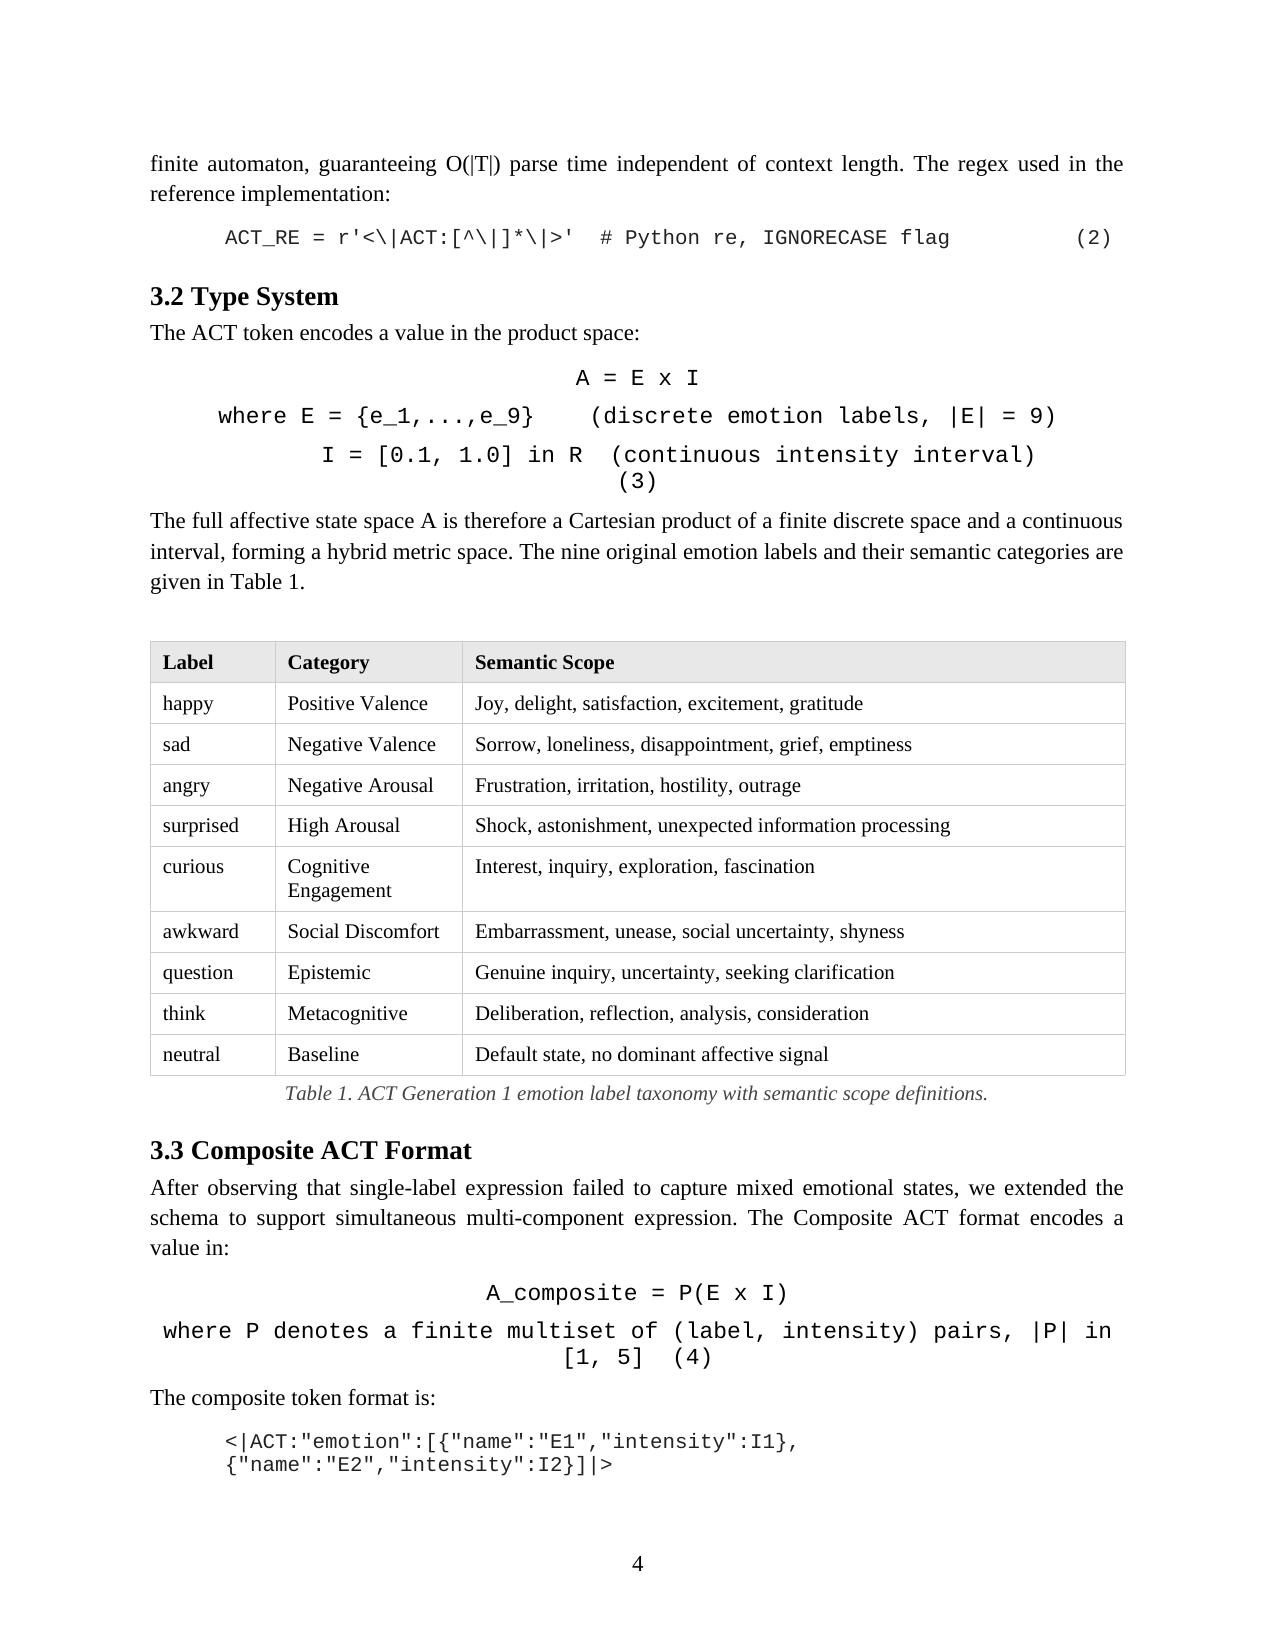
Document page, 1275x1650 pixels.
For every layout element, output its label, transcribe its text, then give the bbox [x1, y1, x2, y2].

table_cell sad [151, 724, 275, 764]
text Table 1. ACT Generation 1 emotion label taxonomy with semantic scope definitions. [150, 1081, 1125, 1105]
table_header Semantic Scope [463, 642, 1125, 682]
table_cell Negative Arousal [276, 765, 462, 805]
table_cell Cognitive Engagement [276, 847, 462, 911]
table_cell awkward [151, 912, 275, 952]
table_cell neutral [151, 1035, 275, 1074]
table_cell Joy, delight, satisfaction, excitement, gratitude [463, 683, 1125, 723]
table_cell Baseline [276, 1035, 462, 1074]
table_cell Deliberation, reflection, analysis, consideration [463, 994, 1125, 1034]
table_cell Negative Valence [276, 724, 462, 764]
table_cell Social Discomfort [276, 912, 462, 952]
table_cell think [151, 994, 275, 1034]
table_cell Genuine inquiry, uncertainty, seeking clarification [463, 953, 1125, 993]
table_cell Embarrassment, unease, social uncertainty, shyness [463, 912, 1125, 952]
table_cell angry [151, 765, 275, 805]
table_cell Positive Valence [276, 683, 462, 723]
table_cell Sorrow, loneliness, disappointment, grief, emptiness [463, 724, 1125, 764]
table_cell Metacognitive [276, 994, 462, 1034]
text A_composite = P(E x I) [150, 1281, 1125, 1307]
table_cell Epistemic [276, 953, 462, 993]
table_cell curious [151, 847, 275, 911]
text After observing that single-label expression failed to capture mixed emotional states, we extended the schema to support simultaneous multi-component expression. The Composite ACT format encodes a value in: [150, 1174, 1125, 1261]
table_cell Frustration, irritation, hostility, outrage [463, 765, 1125, 805]
text The full affective state space A is therefore a Cartesian product of a finite discrete space and a continuous interval, forming a hybrid metric space. The nine original emotion labels and their semantic categories are given in Table 1. [150, 507, 1125, 594]
text <|ACT:"emotion":[{"name":"E1","intensity":I1},{"name":"E2","intensity":I2}]|> [225, 1431, 1125, 1478]
subtitle 3.2 Type System [150, 280, 1125, 311]
table_header Label [151, 642, 275, 682]
table_cell Interest, inquiry, exploration, fascination [463, 847, 1125, 911]
text ACT_RE = r'<\|ACT:[^\|]*\|>' # Python re, IGNORECASE flag (2) [225, 227, 1125, 251]
table_header Category [276, 642, 462, 682]
text A = E x I [150, 366, 1125, 392]
text where E = {e_1,...,e_9} (discrete emotion labels, |E| = 9) [150, 405, 1125, 431]
table_cell High Arousal [276, 806, 462, 846]
table_cell Default state, no dominant affective signal [463, 1035, 1125, 1074]
table_cell happy [151, 683, 275, 723]
text where P denotes a finite multiset of (label, intensity) pairs, |P| in [1, 5] (4) [150, 1319, 1125, 1371]
table_cell surprised [151, 806, 275, 846]
text The ACT token encodes a value in the product space: [150, 319, 1125, 346]
table_cell Shock, astonishment, unexpected information processing [463, 806, 1125, 846]
text I = [0.1, 1.0] in R (continuous intensity interval) (3) [150, 443, 1125, 495]
text finite automaton, guaranteeing O(|T|) parse time independent of context length. The regex used in the reference implementation: [150, 150, 1125, 207]
table_cell question [151, 953, 275, 993]
subtitle 3.3 Composite ACT Format [150, 1134, 1125, 1165]
text The composite token format is: [150, 1384, 1125, 1410]
